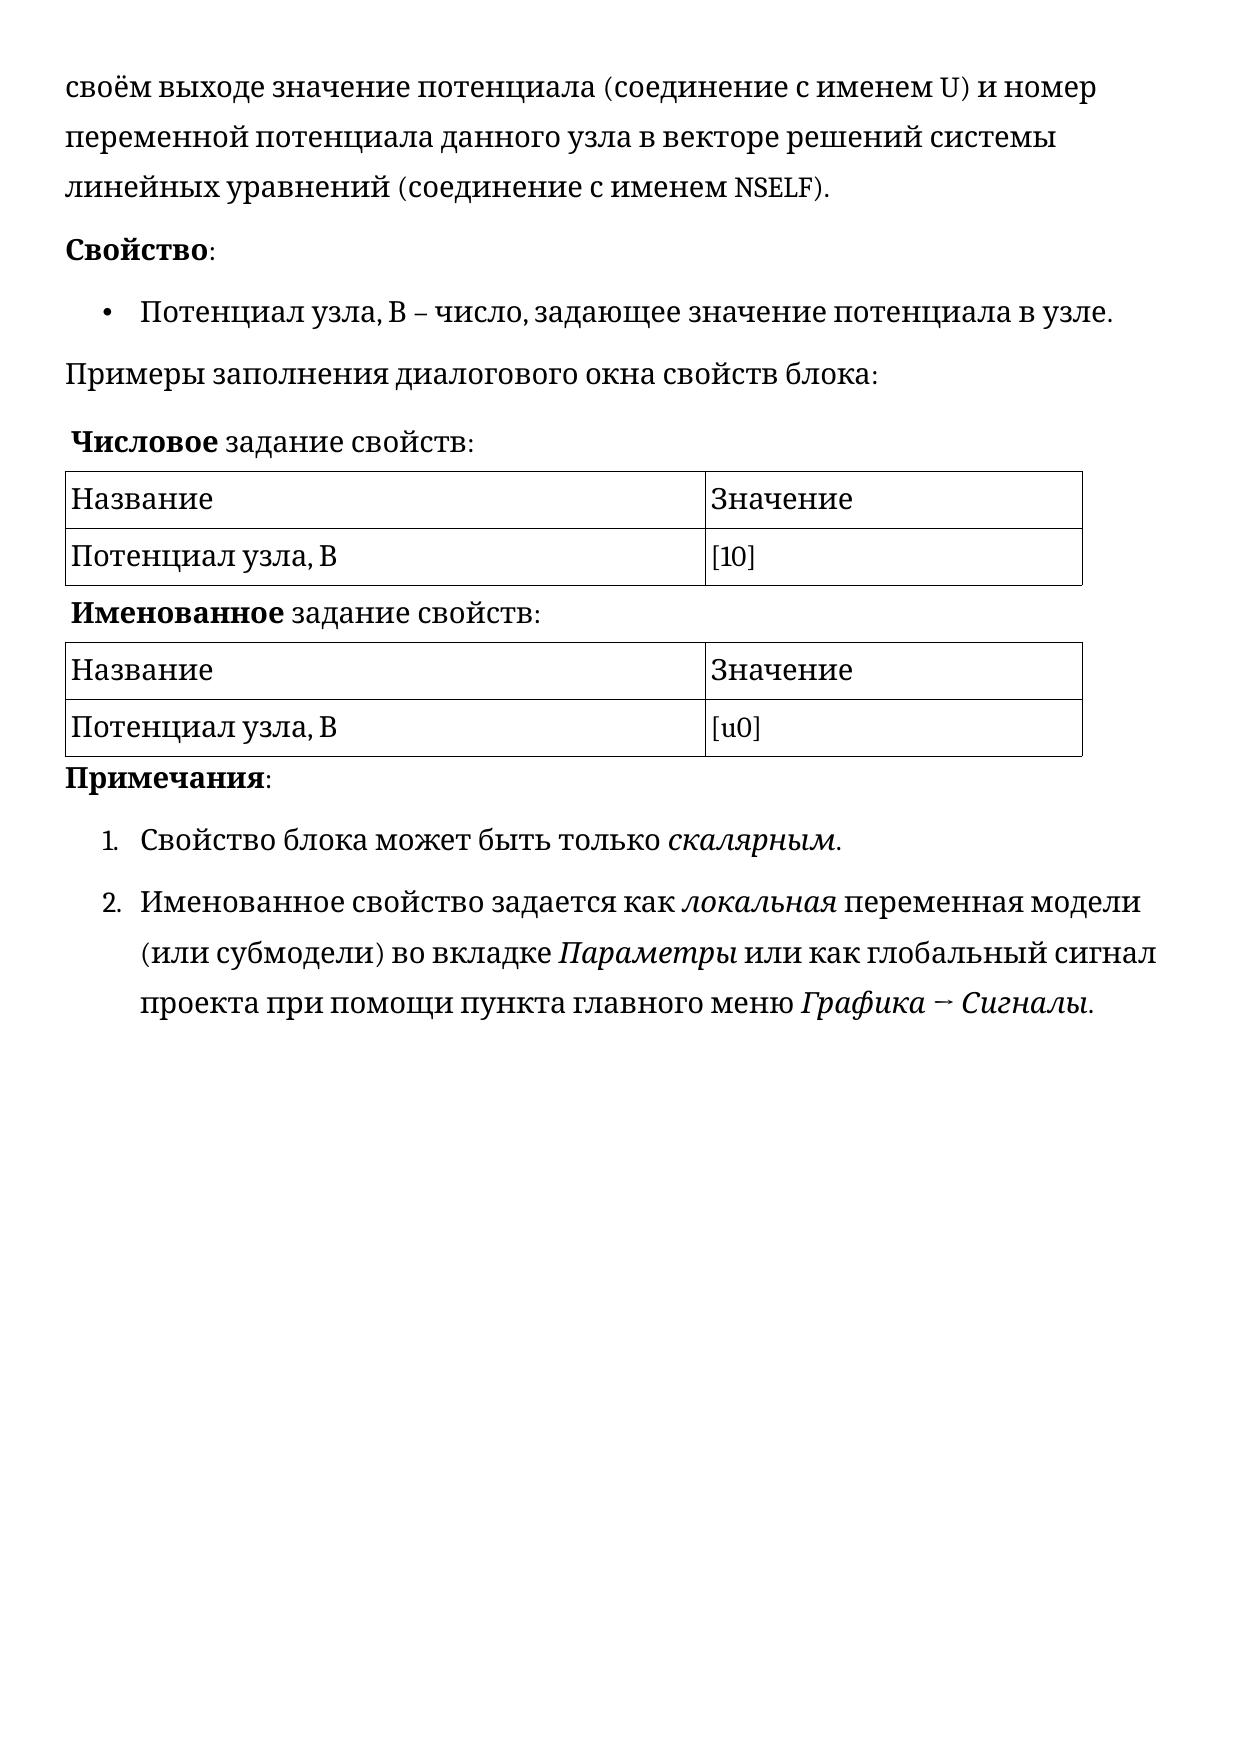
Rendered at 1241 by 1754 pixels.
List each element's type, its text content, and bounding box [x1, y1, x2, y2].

table_cell [10] [706, 529, 1082, 585]
table_cell Значение [706, 643, 1082, 699]
table_cell Именованное задание свойств: [65, 586, 1082, 642]
table_cell Название [66, 643, 705, 699]
table_cell Название [66, 472, 705, 528]
table_cell своём выходе значение потенциала (соединение с именем U) и номер переменной потенциала данного узла в векторе решений системы линейных уравнений (соединение с именем NSELF). Свойство: Потенциал узла, В – число, задающее значение потенциала в узле. Примеры заполнения диалогового окна свойств блока: Примечания: Свойство блока может быть только скалярным. Именованное свойство задается как локальная переменная модели (или субмодели) во вкладке Параметры или как глобальный сигнал проекта при помощи пункта главного меню Графика → Сигналы. [59, 59, 1181, 1032]
table_cell [u0] [706, 700, 1082, 756]
table_header Числовое задание свойств: [65, 414, 1082, 471]
table_cell Потенциал узла, В [66, 700, 705, 756]
table_cell Потенциал узла, В [66, 529, 705, 585]
table_cell Значение [706, 472, 1082, 528]
